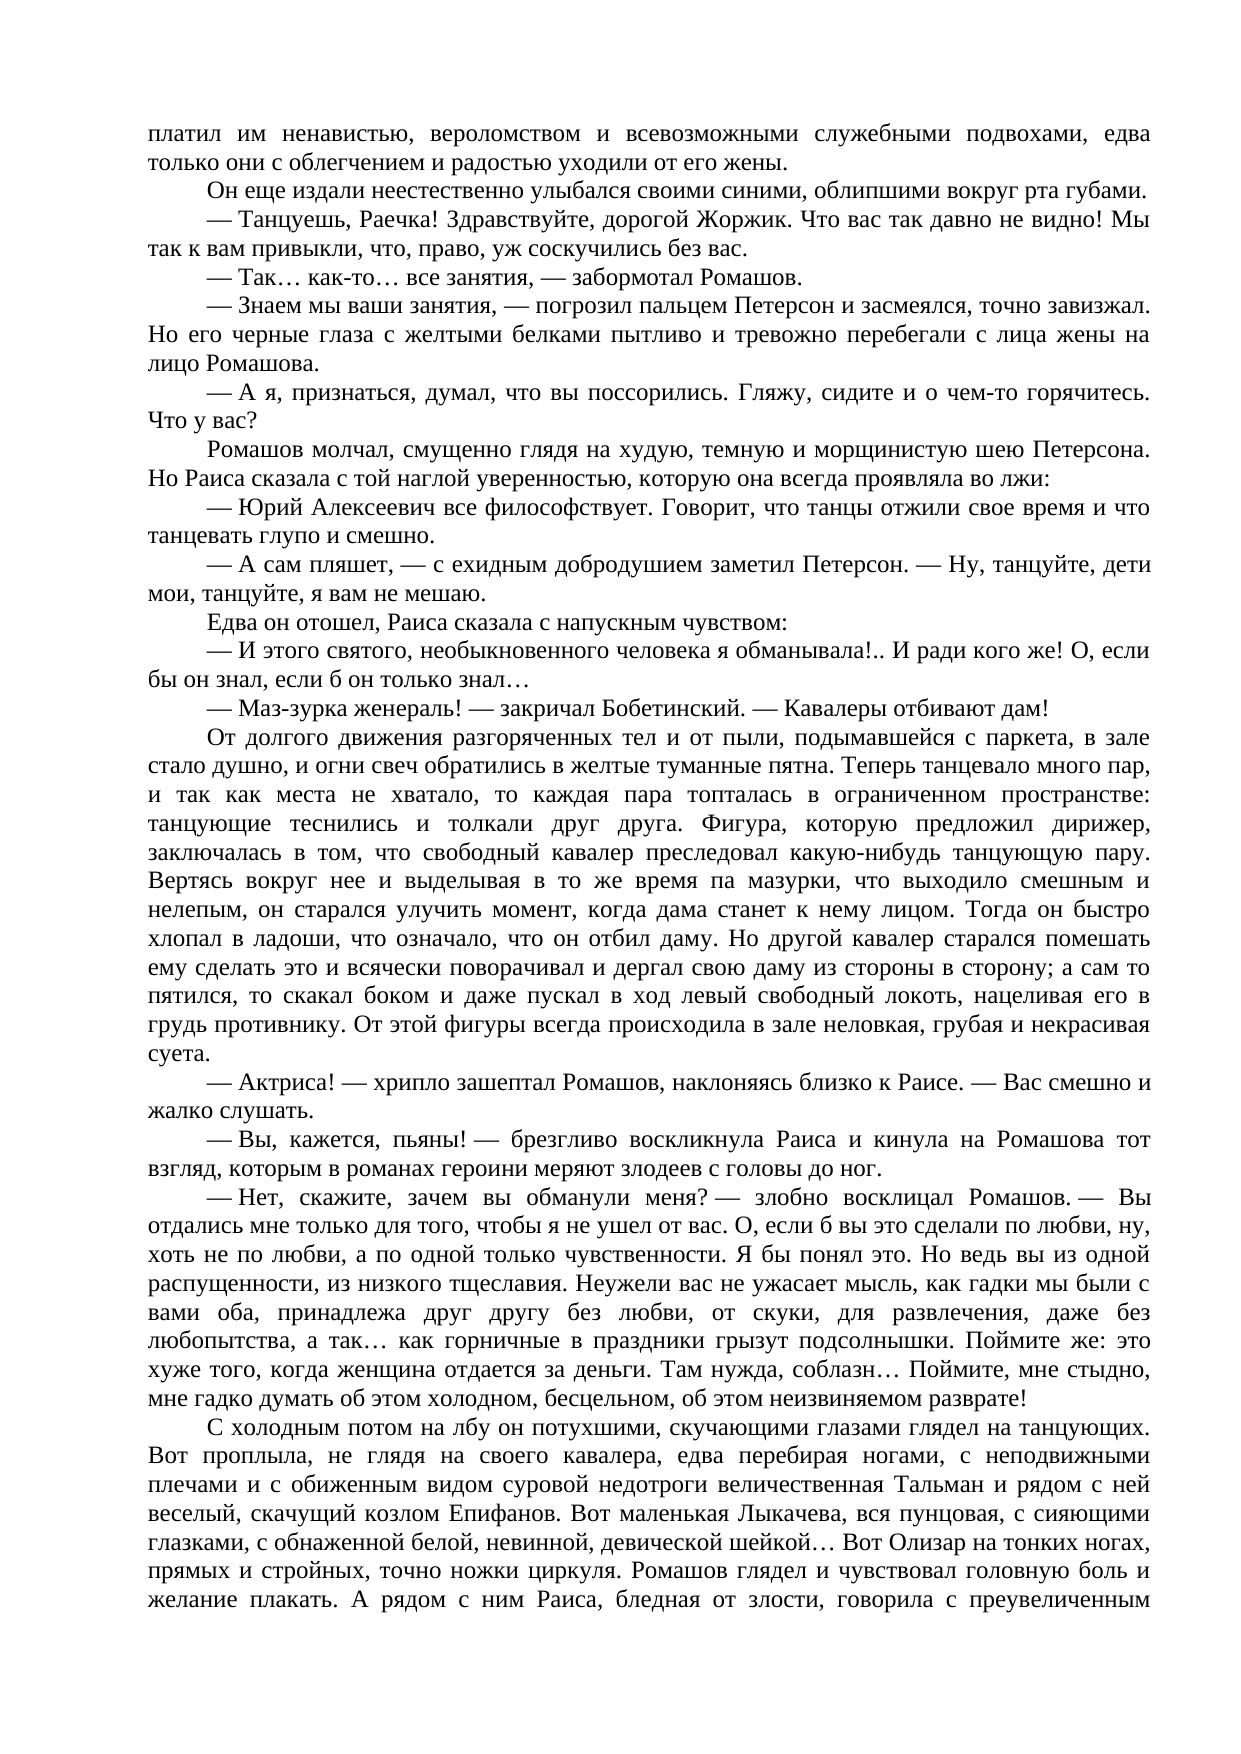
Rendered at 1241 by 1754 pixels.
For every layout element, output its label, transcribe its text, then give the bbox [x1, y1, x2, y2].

text От долгого движения разгоряченных тел и от пыли, подымавшейся с паркета, в зале стало душно, и огни свеч обратились в желтые туманные пятна. Теперь танцевало много пар, и так как места не хватало, то каждая пара топталась в ограниченном пространстве: танцующие теснились и толкали друг друга. Фигура, которую предложил дирижер, заключалась в том, что свободный кавалер преследовал какую-нибудь танцующую пару. Вертясь вокруг нее и выделывая в то же время па мазурки, что выходило смешным и нелепым, он старался улучить момент, когда дама станет к нему лицом. Тогда он быстро хлопал в ладоши, что означало, что он отбил даму. Но другой кавалер старался помешать ему сделать это и всячески поворачивал и дергал свою даму из стороны в сторону; а сам то пятился, то скакал боком и даже пускал в ход левый свободный локоть, нацеливая его в грудь противнику. От этой фигуры всегда происходила в зале неловкая, грубая и некрасивая суета. [148, 722, 1152, 1067]
text — Маз-зурка женераль! — закричал Бобетинский. — Кавалеры отбивают дам! [148, 693, 1152, 722]
text С холодным потом на лбу он потухшими, скучающими глазами глядел на танцующих. Вот проплыла, не глядя на своего кавалера, едва перебирая ногами, с неподвижными плечами и с обиженным видом суровой недотроги величественная Тальман и рядом с ней веселый, скачущий козлом Епифанов. Вот маленькая Лыкачева, вся пунцовая, с сияющими глазками, с обнаженной белой, невинной, девической шейкой… Вот Олизар на тонких ногах, прямых и стройных, точно ножки циркуля. Ромашов глядел и чувствовал головную боль и желание плакать. А рядом с ним Раиса, бледная от злости, говорила с преувеличенным [148, 1412, 1152, 1613]
text Едва он отошел, Раиса сказала с напускным чувством: [148, 607, 1152, 636]
text Он еще издали неестественно улыбался своими синими, облипшими вокруг рта губами. [148, 176, 1152, 204]
text — Так… как-то… все занятия, — забормотал Ромашов. [148, 262, 1152, 291]
text — Танцуешь, Раечка! Здравствуйте, дорогой Жоржик. Что вас так давно не видно! Мы так к вам привыкли, что, право, уж соскучились без вас. [148, 204, 1152, 262]
text — А я, признаться, думал, что вы поссорились. Гляжу, сидите и о чем-то горячитесь. Что у вас? [148, 377, 1152, 434]
text — Нет, скажите, зачем вы обманули меня? — злобно восклицал Ромашов. — Вы отдались мне только для того, чтобы я не ушел от вас. О, если б вы это сделали по любви, ну, хоть не по любви, а по одной только чувственности. Я бы понял это. Но ведь вы из одной распущенности, из низкого тщеславия. Неужели вас не ужасает мысль, как гадки мы были с вами оба, принадлежа друг другу без любви, от скуки, для развлечения, даже без любопытства, а так… как горничные в праздники грызут подсолнышки. Поймите же: это хуже того, когда женщина отдается за деньги. Там нужда, соблазн… Поймите, мне стыдно, мне гадко думать об этом холодном, бесцельном, об этом неизвиняемом разврате! [148, 1182, 1152, 1412]
text — Юрий Алексеевич все философствует. Говорит, что танцы отжили свое время и что танцевать глупо и смешно. [148, 492, 1152, 549]
text Ромашов молчал, смущенно глядя на худую, темную и морщинистую шею Петерсона. Но Раиса сказала с той наглой уверенностью, которую она всегда проявляла во лжи: [148, 434, 1152, 492]
text — Вы, кажется, пьяны! — брезгливо воскликнула Раиса и кинула на Ромашова тот взгляд, которым в романах героини меряют злодеев с головы до ног. [148, 1124, 1152, 1182]
text — И этого святого, необыкновенного человека я обманывала!.. И ради кого же! О, если бы он знал, если б он только знал… [148, 636, 1152, 693]
text — Актриса! — хрипло зашептал Ромашов, наклоняясь близко к Раисе. — Вас смешно и жалко слушать. [148, 1067, 1152, 1124]
text — Знаем мы ваши занятия, — погрозил пальцем Петерсон и засмеялся, точно завизжал. Но его черные глаза с желтыми белками пытливо и тревожно перебегали с лица жены на лицо Ромашова. [148, 291, 1152, 377]
text — А сам пляшет, — с ехидным добродушием заметил Петерсон. — Ну, танцуйте, дети мои, танцуйте, я вам не мешаю. [148, 549, 1152, 607]
text платил им ненавистью, вероломством и всевозможными служебными подвохами, едва только они с облегчением и радостью уходили от его жены. [148, 118, 1152, 176]
